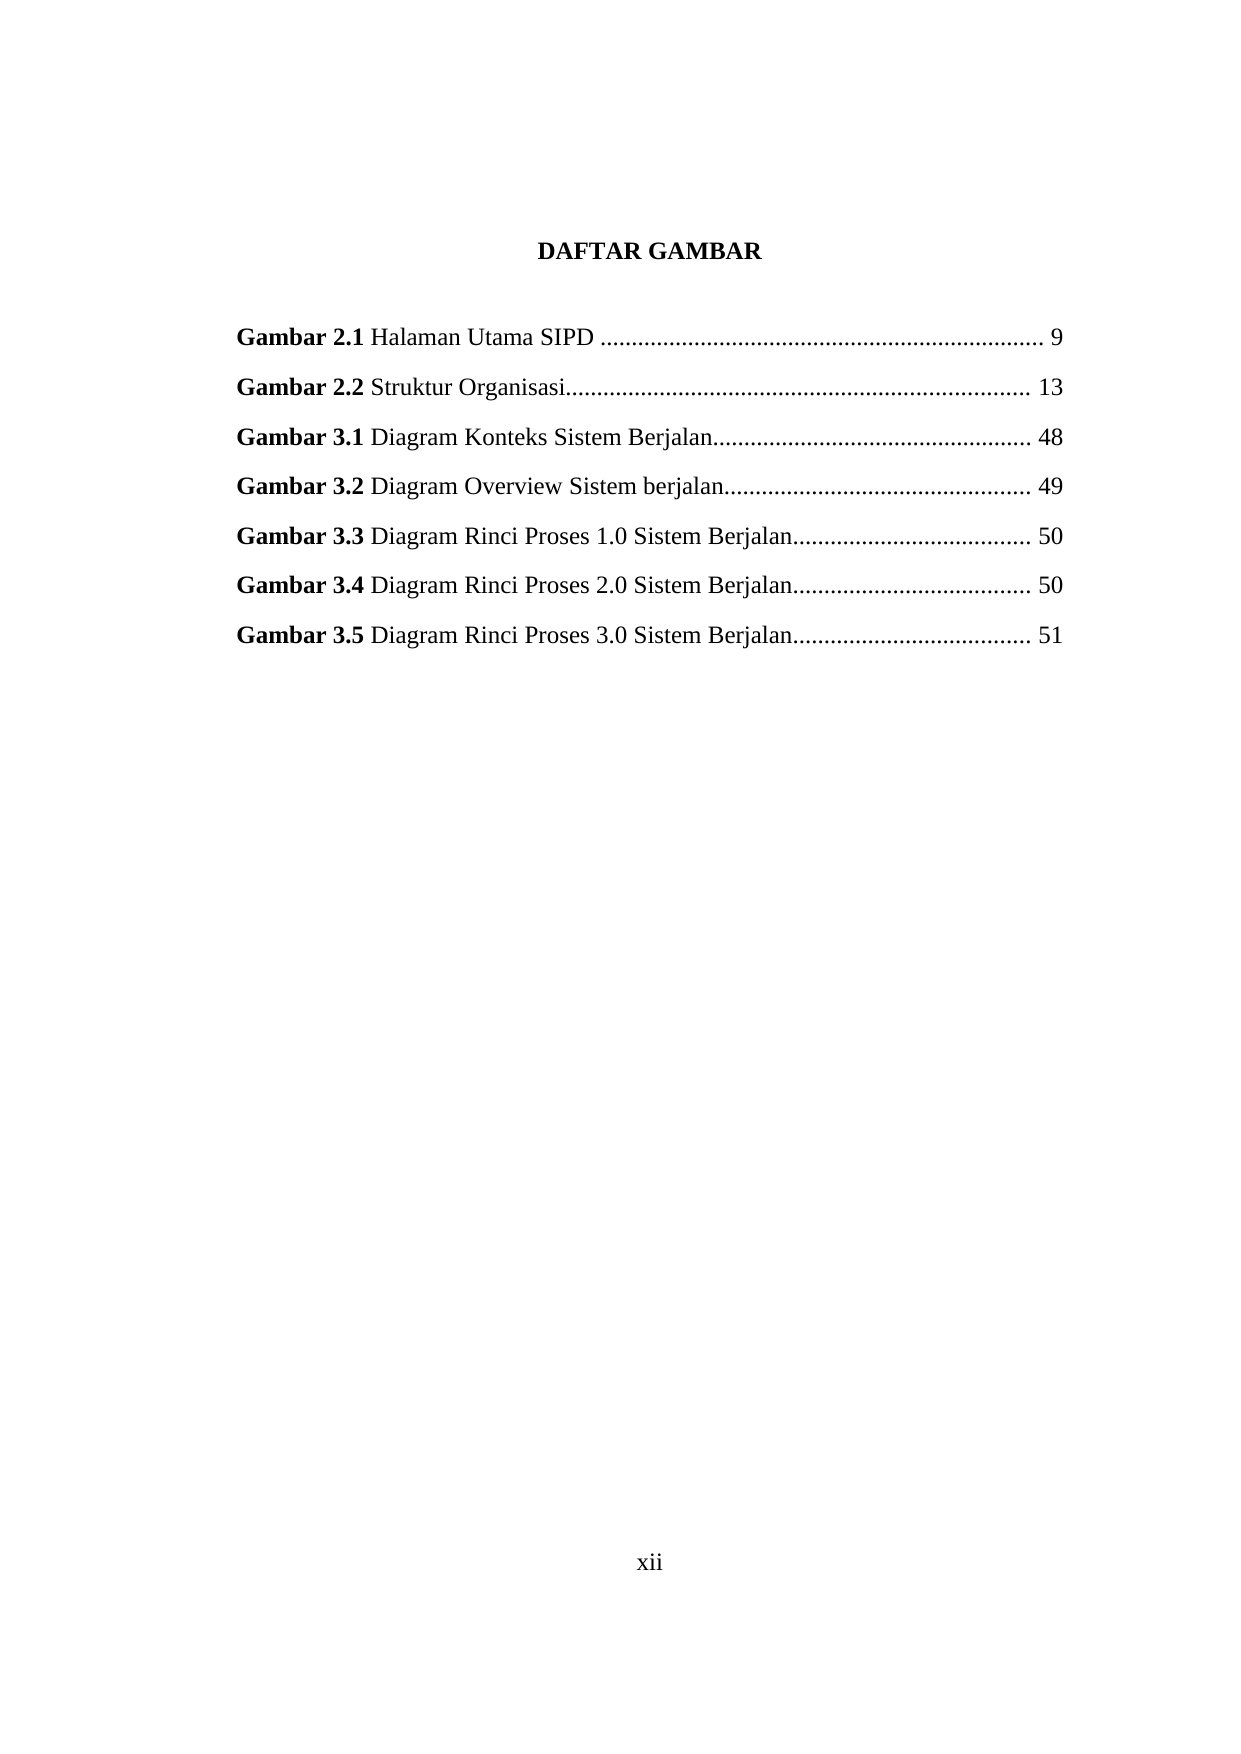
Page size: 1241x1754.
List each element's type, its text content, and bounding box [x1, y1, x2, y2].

text Gambar 3.3 Diagram Rinci Proses 1.0 Sistem Berjalan 50 [236, 521, 1063, 549]
text Gambar 3.1 Diagram Konteks Sistem Berjalan 48 [236, 422, 1063, 450]
text Gambar 2.2 Struktur Organisasi 13 [236, 372, 1063, 401]
text Gambar 2.1 Halaman Utama SIPD 9 [236, 322, 1063, 351]
text Gambar 3.2 Diagram Overview Sistem berjalan 49 [236, 471, 1063, 500]
text Gambar 3.5 Diagram Rinci Proses 3.0 Sistem Berjalan 51 [236, 620, 1063, 649]
text Gambar 3.4 Diagram Rinci Proses 2.0 Sistem Berjalan 50 [236, 570, 1063, 599]
text DAFTAR GAMBAR [236, 236, 1063, 265]
